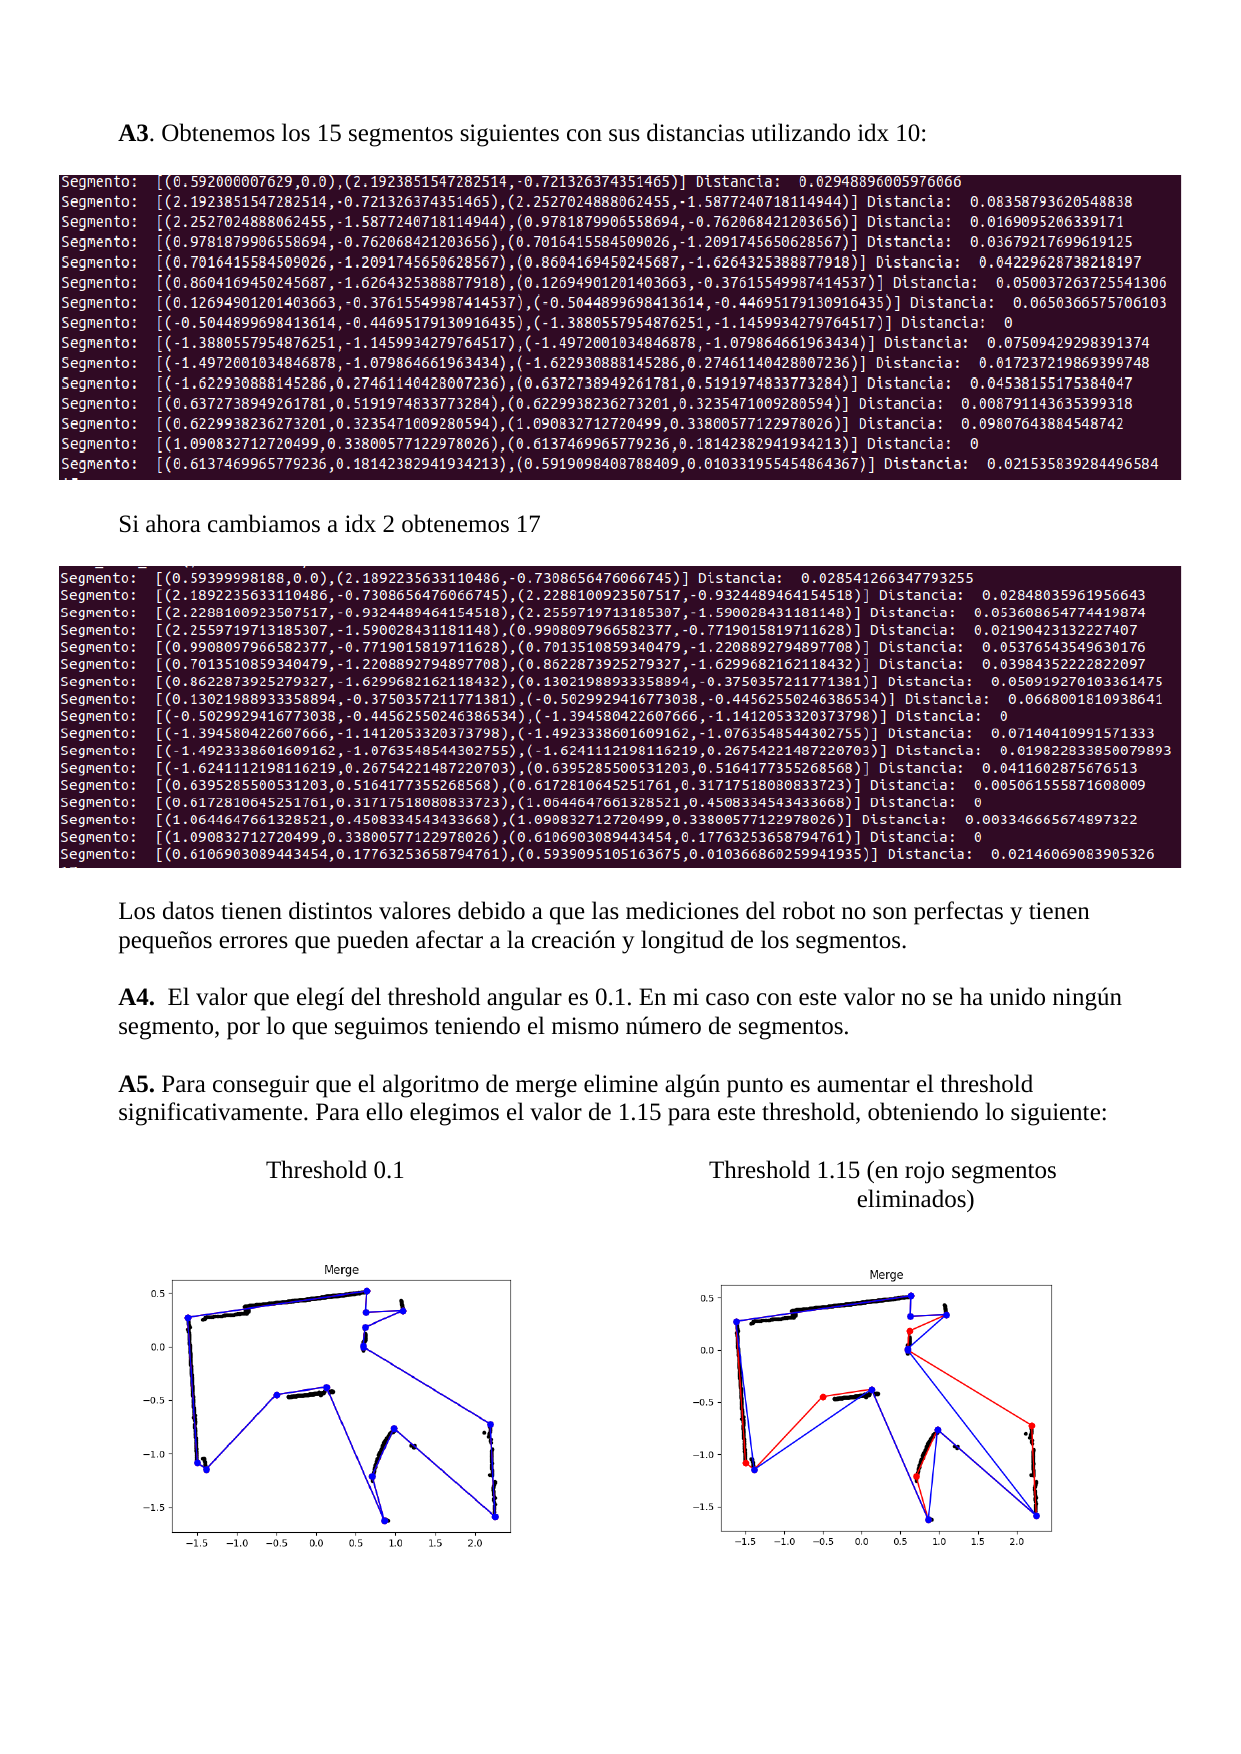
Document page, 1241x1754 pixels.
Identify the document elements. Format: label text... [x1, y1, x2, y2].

picture [59, 175, 1182, 480]
text A4. El valor que elegí del threshold angular es 0.1. En mi caso con este valor no se ha unido ningún segmento, por lo que seguimos teniendo el mismo número de segmentos. [118, 982, 1122, 1040]
text A3. Obtenemos los 15 segmentos siguientes con sus distancias utilizando idx 10: [118, 118, 1122, 147]
text Threshold 0.1 Threshold 1.15 (en rojo segmentos eliminados) [118, 1155, 1122, 1212]
picture [667, 1246, 1094, 1566]
text A5. Para conseguir que el algoritmo de merge elimine algún punto es aumentar el threshold significativamente. Para ello elegimos el valor de 1.15 para este threshold, obteniendo lo siguiente: [118, 1069, 1122, 1126]
text Los datos tienen distintos valores debido a que las mediciones del robot no son perfectas y tienen pequeños errores que pueden afectar a la creación y longitud de los segmentos. [118, 896, 1122, 954]
text Si ahora cambiamos a idx 2 obtenemos 17 [118, 509, 1122, 537]
picture [117, 1240, 554, 1568]
picture [59, 566, 1182, 868]
